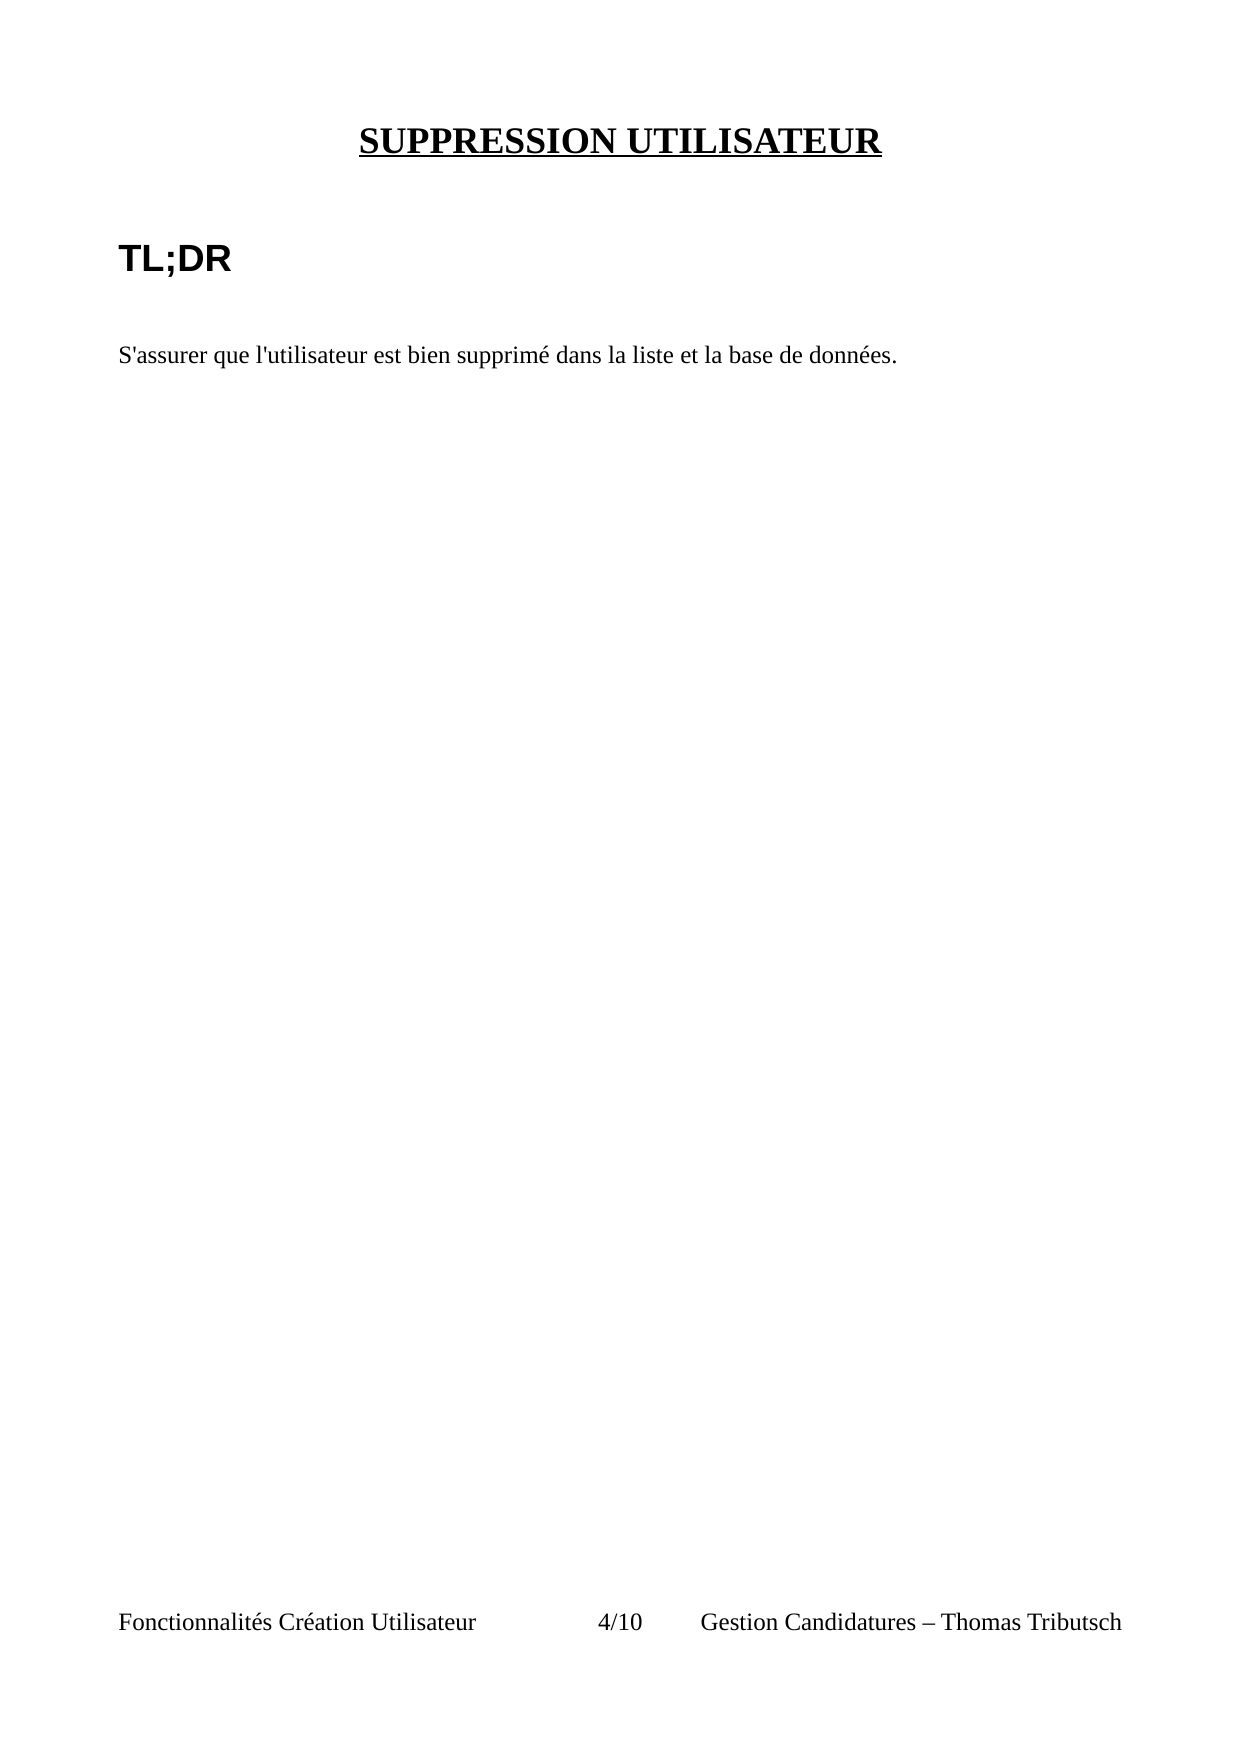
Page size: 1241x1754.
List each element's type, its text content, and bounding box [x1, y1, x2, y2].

subtitle TL;DR [118, 235, 1122, 279]
text SUPPRESSION UTILISATEUR [118, 118, 1122, 161]
text S'assurer que l'utilisateur est bien supprimé dans la liste et la base de données. [118, 341, 1122, 369]
